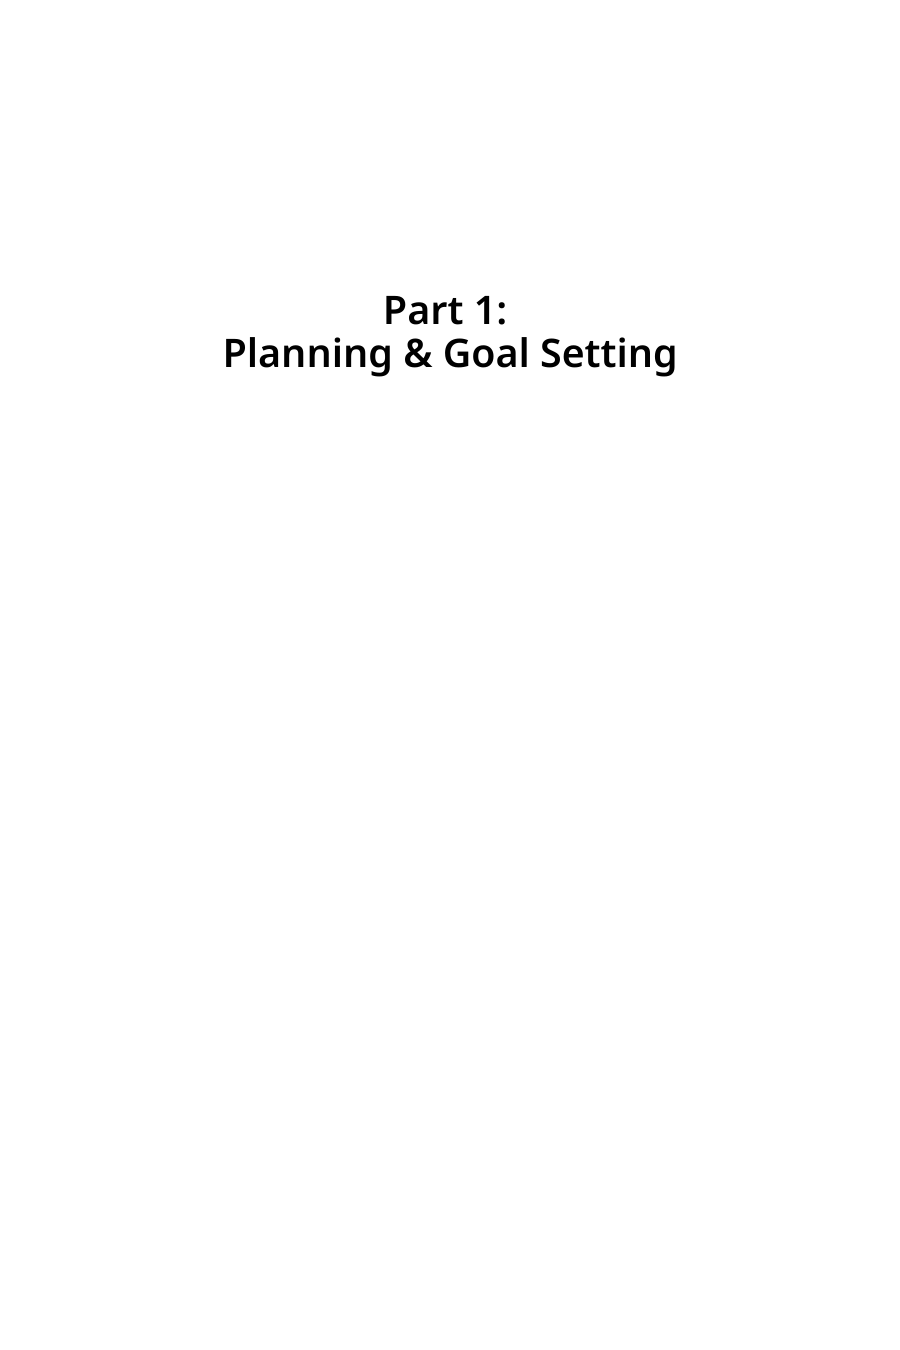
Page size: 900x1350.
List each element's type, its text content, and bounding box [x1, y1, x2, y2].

subtitle Part 1: Planning & Goal Setting [127, 288, 772, 379]
